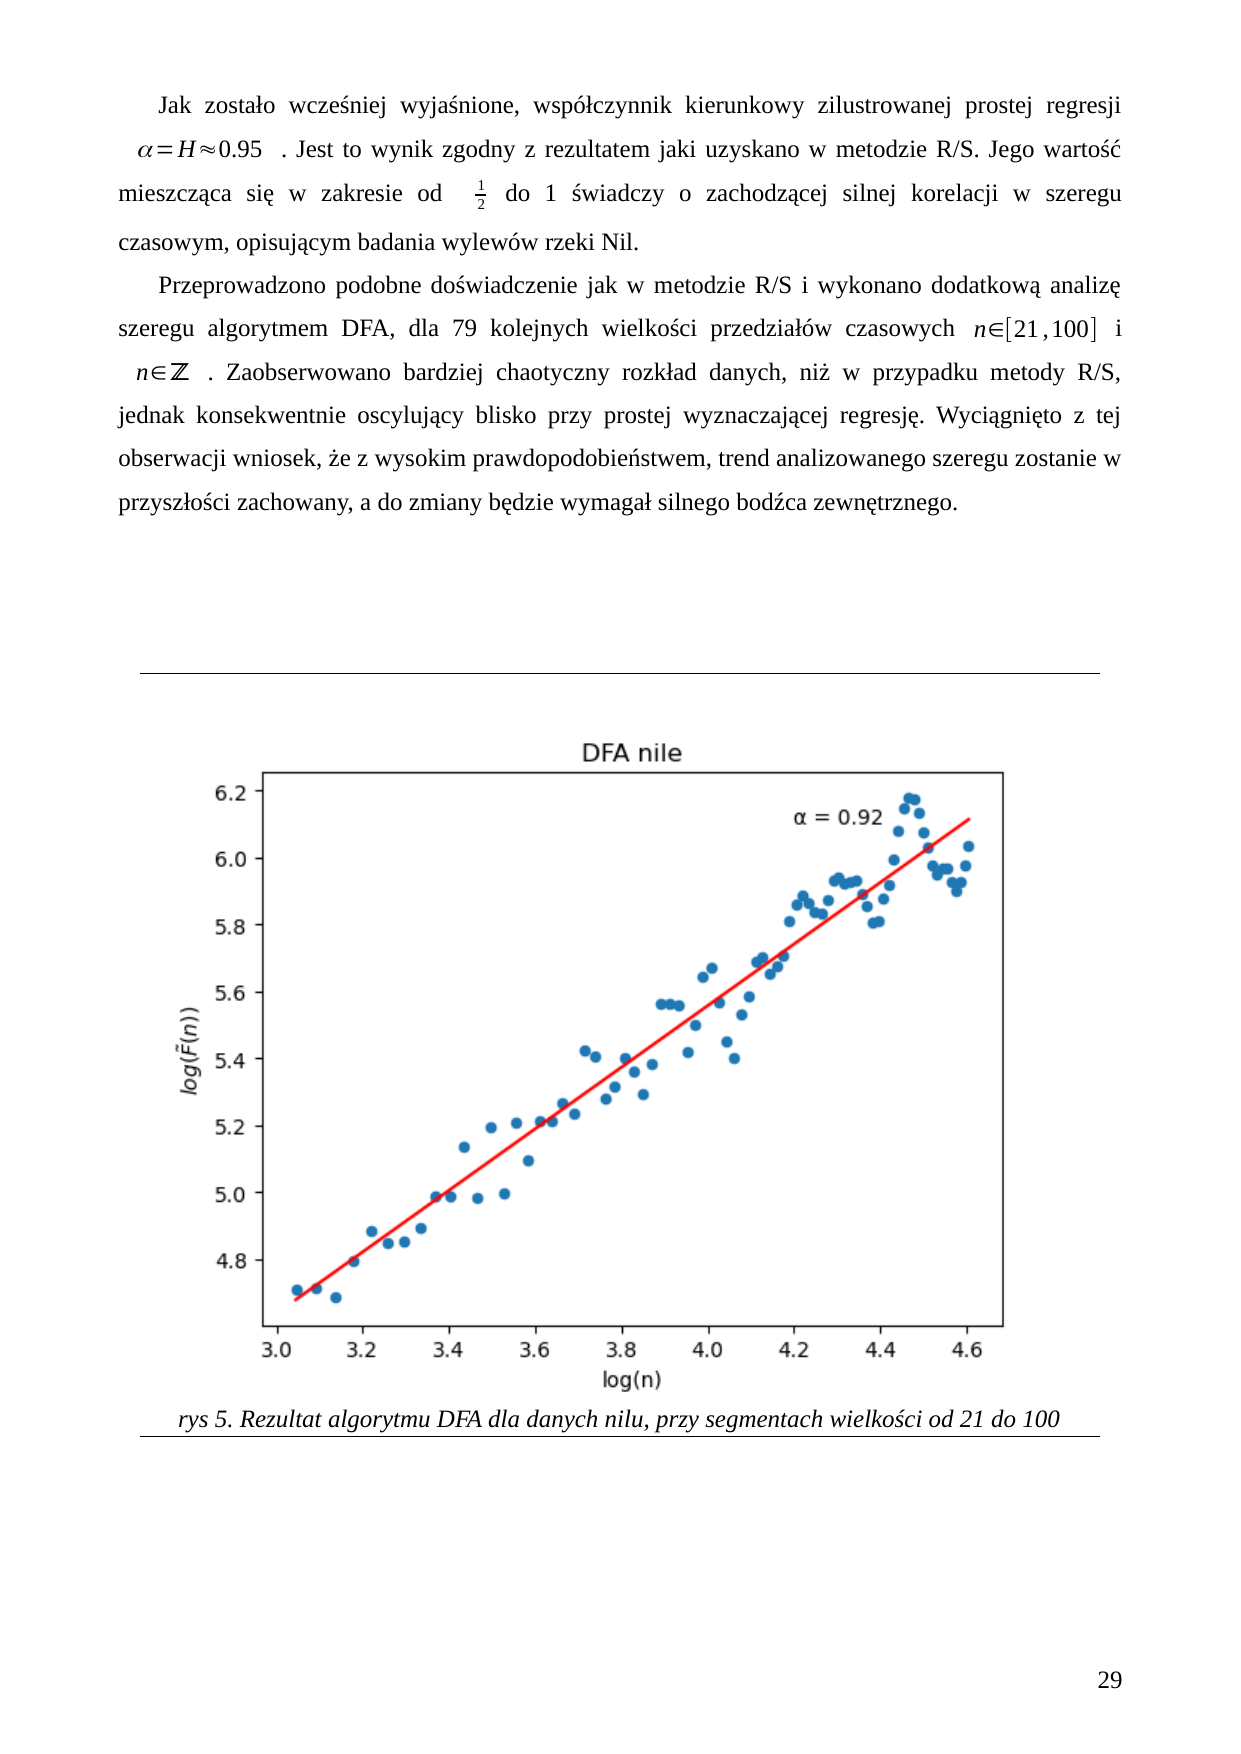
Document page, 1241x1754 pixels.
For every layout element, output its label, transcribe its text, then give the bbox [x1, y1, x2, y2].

text Przeprowadzono podobne doświadczenie jak w metodzie R/S i wykonano dodatkową analizę szeregu algorytmem DFA, dla 79 kolejnych wielkości przedziałów czasowychi. Zaobserwowano bardziej chaotyczny rozkład danych, niż w przypadku metody R/S, jednak konsekwentnie oscylujący blisko przy prostej wyznaczającej regresję. Wyciągnięto z tej obserwacji wniosek, że z wysokim prawdopodobieństwem, trend analizowanego szeregu zostanie w przyszłości zachowany, a do zmiany będzie wymagał silnego bodźca zewnętrznego. [118, 270, 1122, 515]
text rys 5. Rezultat algorytmu DFA dla danych nilu, przy segmentach wielkości od 21 do 100 [143, 1404, 1097, 1433]
picture [143, 688, 1098, 1404]
text Jak zostało wcześniej wyjaśnione, współczynnik kierunkowy zilustrowanej prostej regresji. Jest to wynik zgodny z rezultatem jaki uzyskano w metodzie R/S. Jego wartość mieszcząca się w zakresie od do 1 świadczy o zachodzącej silnej korelacji w szeregu czasowym, opisującym badania wylewów rzeki Nil. [118, 91, 1122, 256]
